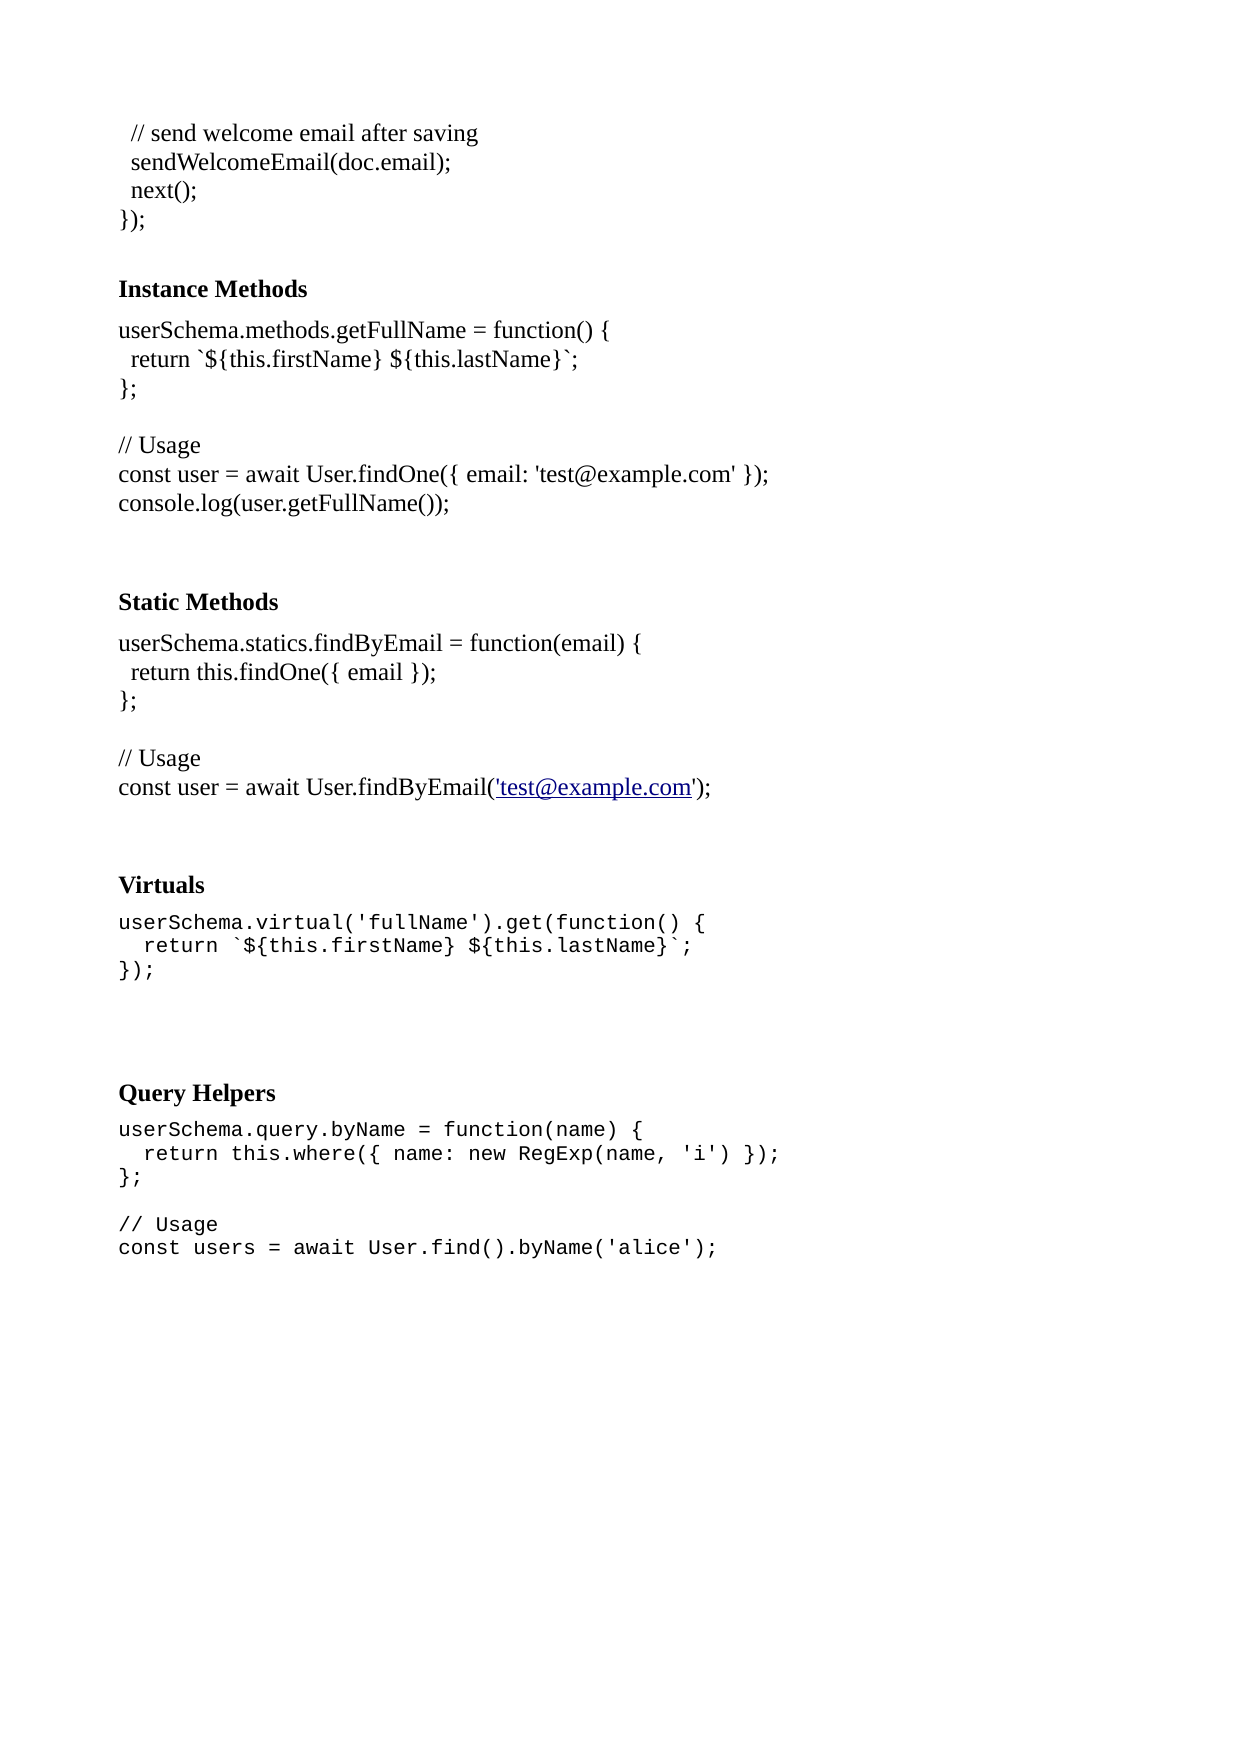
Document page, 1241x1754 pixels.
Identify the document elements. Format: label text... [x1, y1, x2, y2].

text return this.where({ name: new RegExp(name, 'i') }); [118, 1143, 1122, 1166]
text sendWelcomeEmail(doc.email); [118, 147, 1122, 176]
text // Usage [118, 431, 1122, 459]
subtitle Virtuals [118, 871, 1122, 899]
text next(); [118, 176, 1122, 204]
text const users = await User.find().byName('alice'); [118, 1237, 1122, 1261]
text }); [118, 959, 1122, 983]
text }; [118, 686, 1122, 714]
text return this.findOne({ email }); [118, 657, 1122, 686]
subtitle Query Helpers [118, 1078, 1122, 1107]
subtitle Static Methods [118, 587, 1122, 616]
text const user = await User.findOne({ email: 'test@example.com' }); [118, 459, 1122, 488]
text }; [118, 1166, 1122, 1190]
text }); [118, 204, 1122, 233]
text userSchema.methods.getFullName = function() { [118, 316, 1122, 344]
text }; [118, 373, 1122, 402]
text // send welcome email after saving [118, 118, 1122, 147]
text userSchema.query.byName = function(name) { [118, 1119, 1122, 1143]
text userSchema.virtual('fullName').get(function() { [118, 912, 1122, 936]
subtitle Instance Methods [118, 274, 1122, 303]
text // Usage [118, 1214, 1122, 1237]
text // Usage [118, 743, 1122, 772]
text const user = await User.findByEmail('test@example.com'); [118, 772, 1122, 801]
text userSchema.statics.findByEmail = function(email) { [118, 628, 1122, 657]
text console.log(user.getFullName()); [118, 488, 1122, 517]
text return `${this.firstName} ${this.lastName}`; [118, 344, 1122, 373]
text return `${this.firstName} ${this.lastName}`; [118, 936, 1122, 959]
